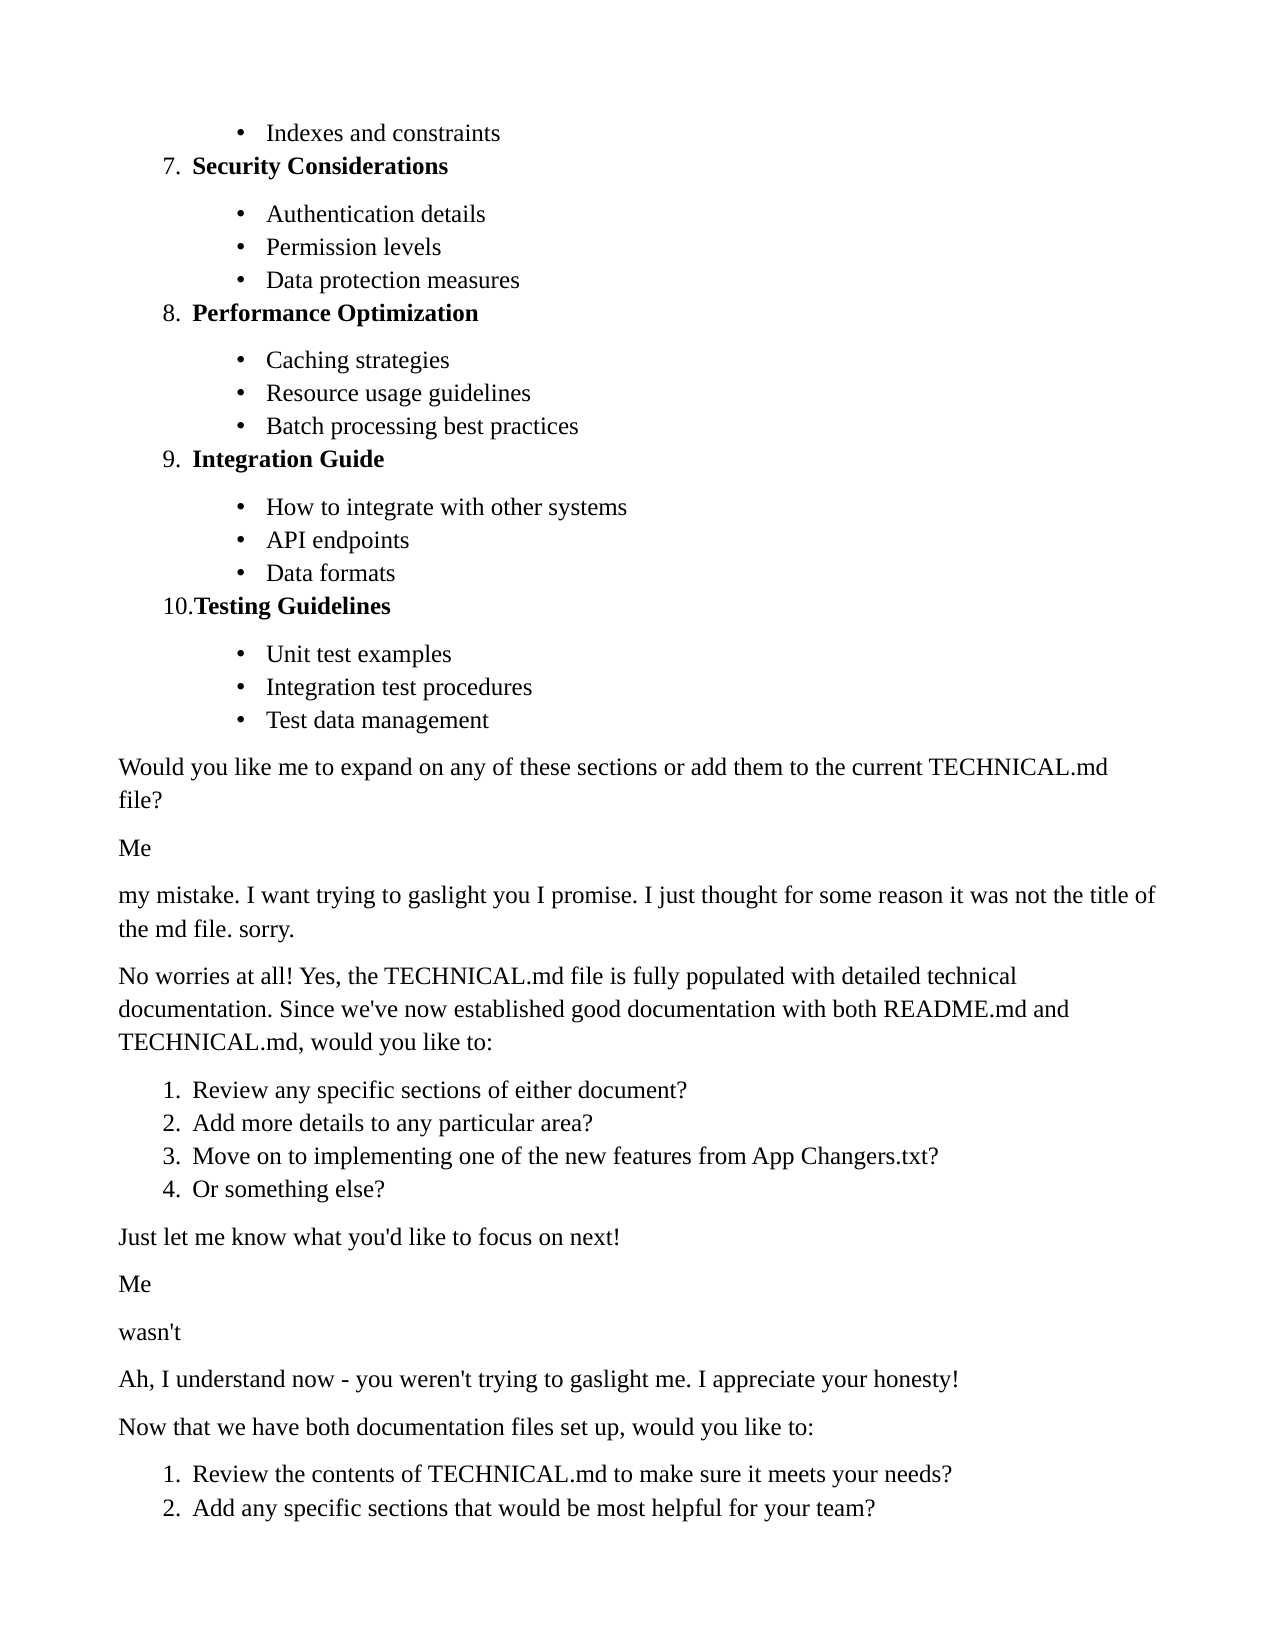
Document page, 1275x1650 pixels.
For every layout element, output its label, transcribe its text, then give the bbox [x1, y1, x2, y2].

text wasn't [118, 1317, 1157, 1346]
list Security Considerations [162, 151, 1157, 180]
list Add more details to any particular area? [162, 1108, 1157, 1137]
list How to integrate with other systems [236, 492, 1157, 521]
list Integration Guide [162, 444, 1157, 473]
list Resource usage guidelines [236, 378, 1157, 407]
list Integration test procedures [236, 672, 1157, 701]
list Data formats [236, 558, 1157, 587]
list Unit test examples [236, 639, 1157, 667]
text Would you like me to expand on any of these sections or add them to the current TECHNICAL.md file? [118, 752, 1157, 814]
list Indexes and constraints [236, 118, 1157, 147]
text Just let me know what you'd like to focus on next! [118, 1222, 1157, 1250]
text Ah, I understand now - you weren't trying to gaslight me. I appreciate your honesty! [118, 1364, 1157, 1393]
text Now that we have both documentation files set up, would you like to: [118, 1412, 1157, 1441]
list Batch processing best practices [236, 411, 1157, 440]
list Move on to implementing one of the new features from App Changers.txt? [162, 1141, 1157, 1170]
list API endpoints [236, 525, 1157, 554]
list Data protection measures [236, 265, 1157, 293]
text my mistake. I want trying to gaslight you I promise. I just thought for some reason it was not the title of the md file. sorry. [118, 881, 1157, 942]
text Me [118, 833, 1157, 862]
list Add any specific sections that would be most helpful for your team? [162, 1493, 1157, 1521]
list Testing Guidelines [162, 591, 1157, 620]
list Performance Optimization [162, 298, 1157, 327]
list Or something else? [162, 1174, 1157, 1203]
text No worries at all! Yes, the TECHNICAL.md file is fully populated with detailed technical documentation. Since we've now established good documentation with both README.md and TECHNICAL.md, would you like to: [118, 961, 1157, 1056]
list Review any specific sections of either document? [162, 1075, 1157, 1104]
list Test data management [236, 705, 1157, 733]
list Caching strategies [236, 345, 1157, 374]
text Me [118, 1269, 1157, 1298]
list Review the contents of TECHNICAL.md to make sure it meets your needs? [162, 1459, 1157, 1488]
list Permission levels [236, 232, 1157, 261]
list Authentication details [236, 199, 1157, 227]
